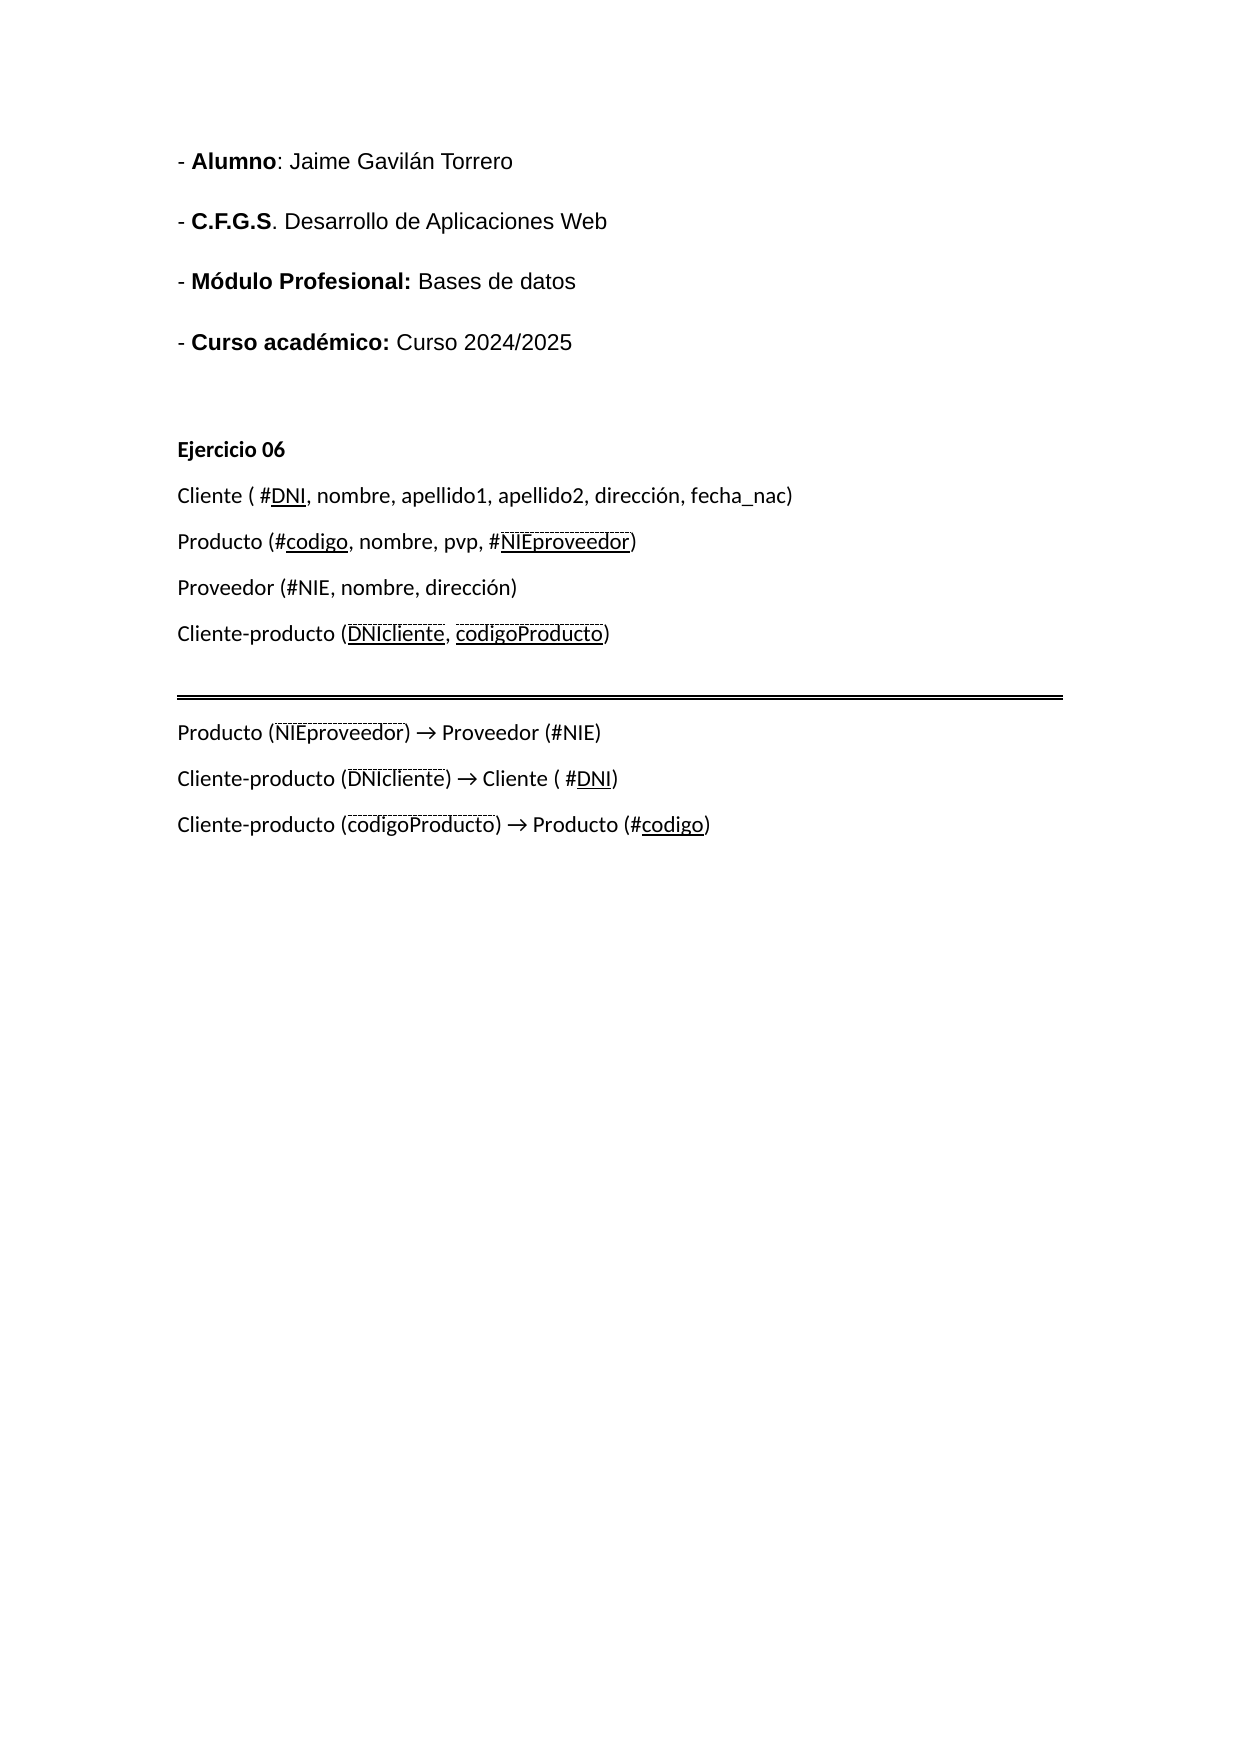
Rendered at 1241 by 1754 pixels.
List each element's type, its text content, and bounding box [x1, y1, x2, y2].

text Producto (#codigo, nombre, pvp, #NIEproveedor) [177, 527, 1063, 555]
text Producto (NIEproveedor) → Proveedor (#NIE) [177, 718, 1063, 746]
text Ejercicio 06 [177, 435, 1063, 463]
text Proveedor (#NIE, nombre, dirección) [177, 573, 1063, 601]
text - Módulo Profesional: Bases de datos [177, 268, 1063, 294]
text - C.F.G.S. Desarrollo de Aplicaciones Web [177, 208, 1063, 234]
text - Alumno: Jaime Gavilán Torrero [177, 148, 1063, 174]
text Cliente ( #DNI, nombre, apellido1, apellido2, dirección, fecha_nac) [177, 481, 1063, 509]
text Cliente-producto (DNIcliente, codigoProducto) [177, 619, 1063, 647]
text Cliente-producto (codigoProducto) → Producto (#codigo) [177, 810, 1063, 838]
text Cliente-producto (DNIcliente) → Cliente ( #DNI) [177, 764, 1063, 792]
text - Curso académico: Curso 2024/2025 [177, 328, 1063, 355]
